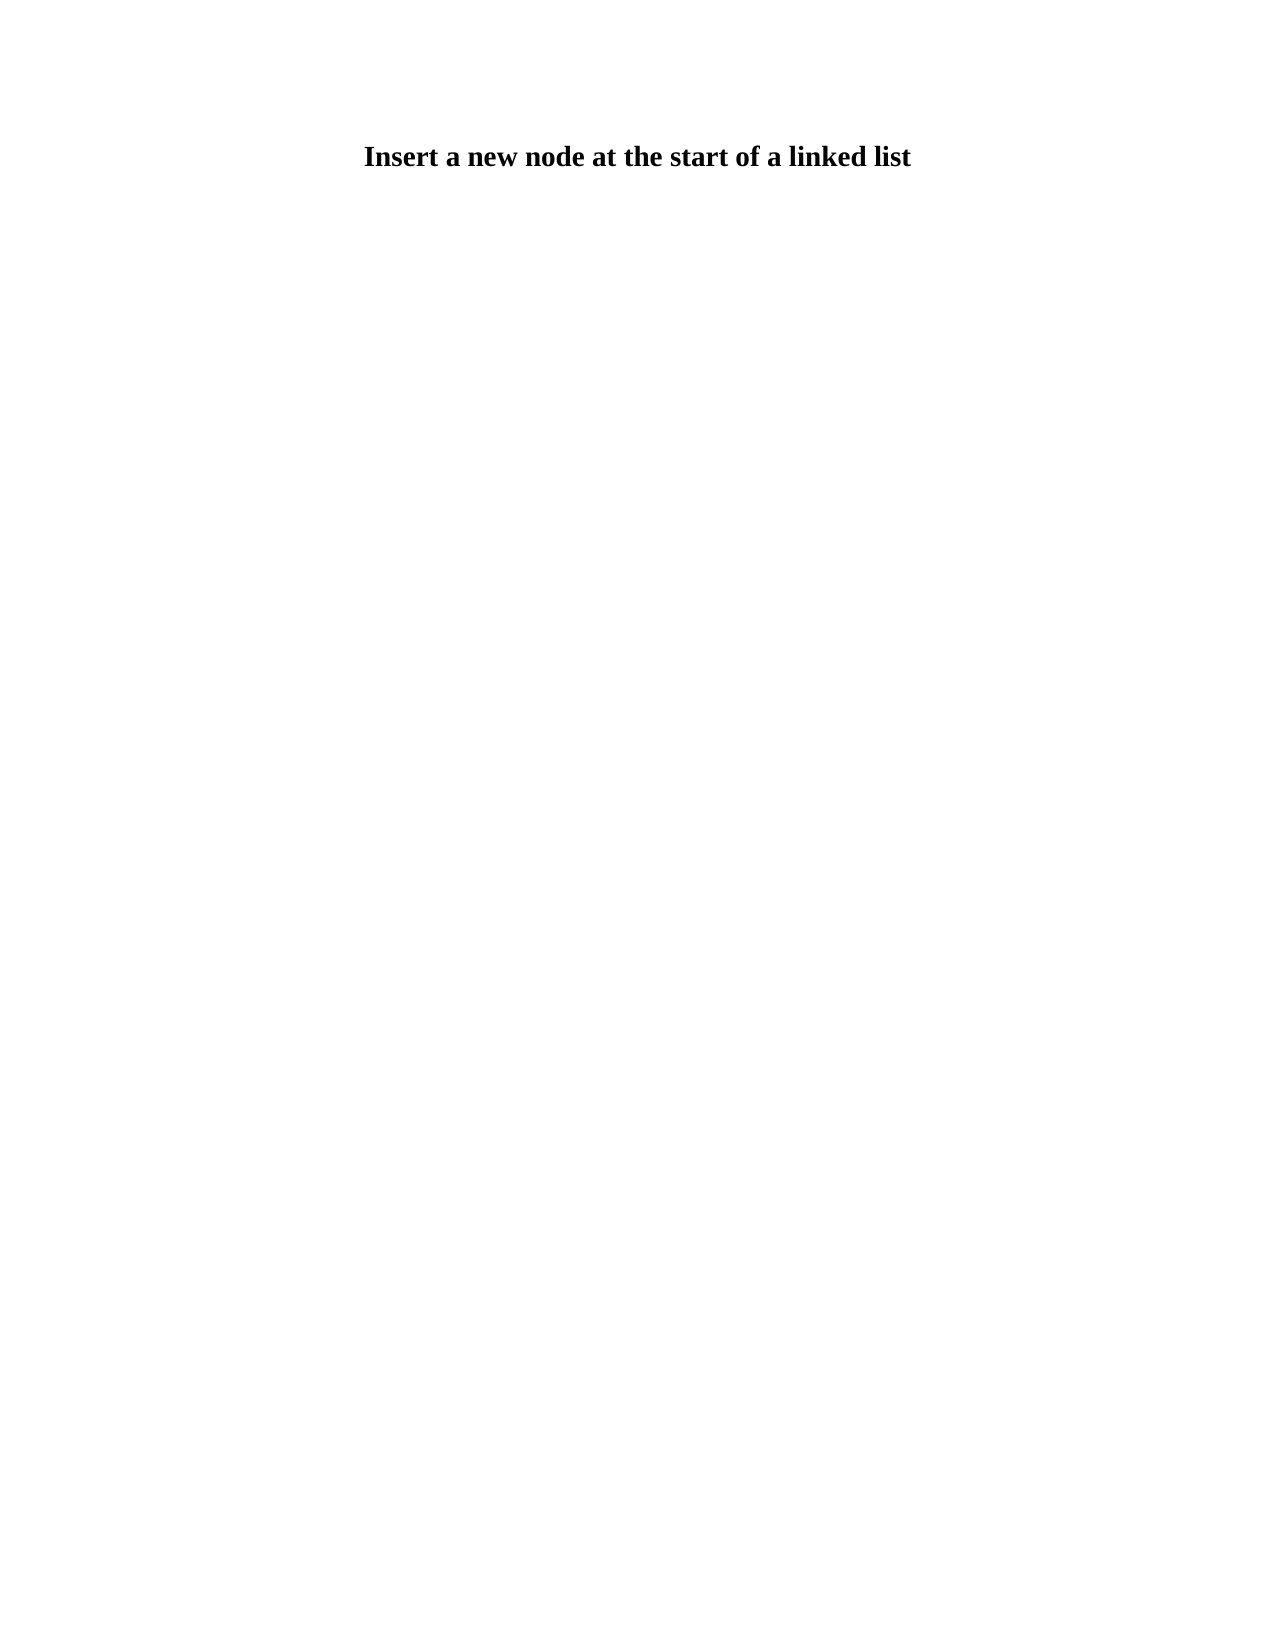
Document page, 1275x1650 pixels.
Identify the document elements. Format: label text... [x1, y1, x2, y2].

subtitle Insert a new node at the start of a linked list [118, 139, 1157, 172]
